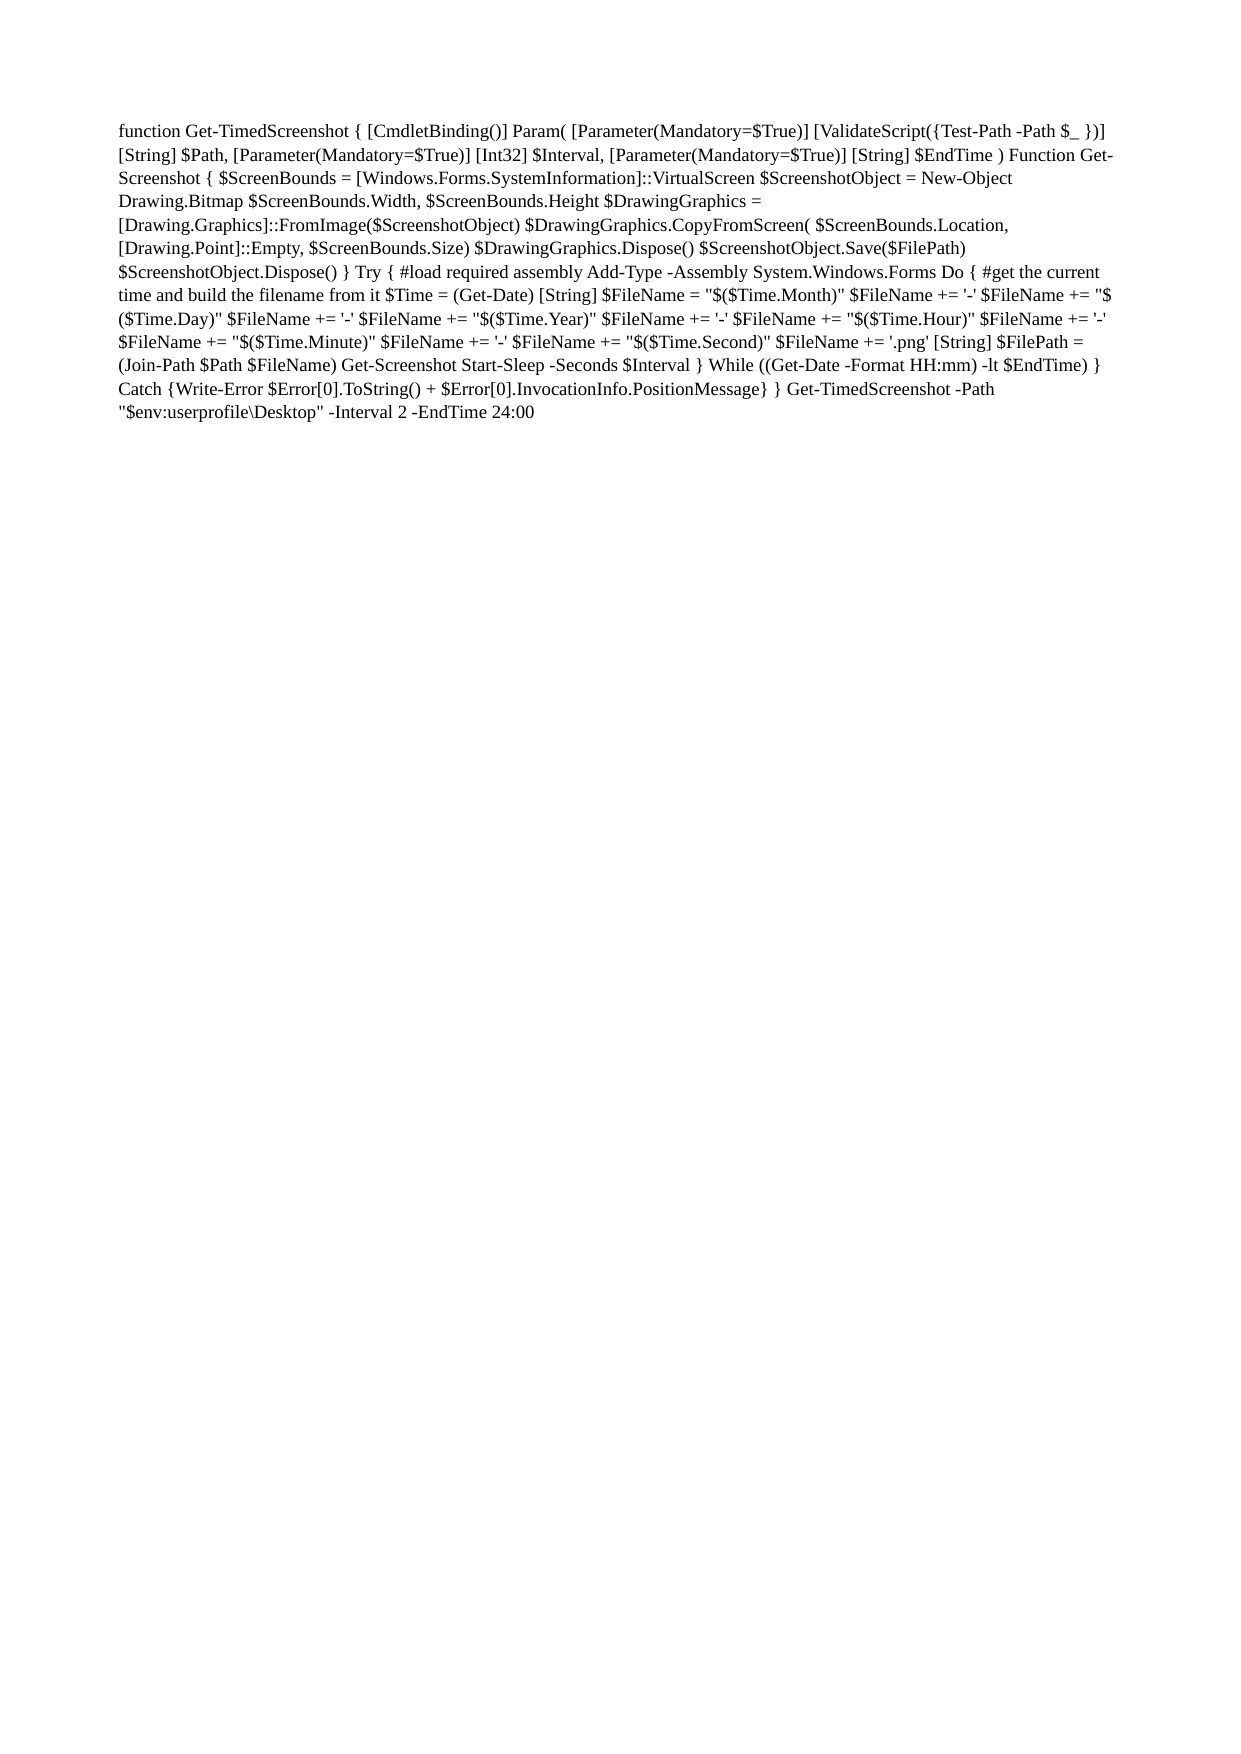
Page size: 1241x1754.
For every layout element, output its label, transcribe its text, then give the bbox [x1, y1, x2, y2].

text function Get-TimedScreenshot { [CmdletBinding()] Param( [Parameter(Mandatory=$True)] [ValidateScript({Test-Path -Path $_ })] [String] $Path, [Parameter(Mandatory=$True)] [Int32] $Interval, [Parameter(Mandatory=$True)] [String] $EndTime ) Function Get-Screenshot { $ScreenBounds = [Windows.Forms.SystemInformation]::VirtualScreen $ScreenshotObject = New-Object Drawing.Bitmap $ScreenBounds.Width, $ScreenBounds.Height $DrawingGraphics = [Drawing.Graphics]::FromImage($ScreenshotObject) $DrawingGraphics.CopyFromScreen( $ScreenBounds.Location, [Drawing.Point]::Empty, $ScreenBounds.Size) $DrawingGraphics.Dispose() $ScreenshotObject.Save($FilePath) $ScreenshotObject.Dispose() } Try { #load required assembly Add-Type -Assembly System.Windows.Forms Do { #get the current time and build the filename from it $Time = (Get-Date) [String] $FileName = "$($Time.Month)" $FileName += '-' $FileName += "$($Time.Day)" $FileName += '-' $FileName += "$($Time.Year)" $FileName += '-' $FileName += "$($Time.Hour)" $FileName += '-' $FileName += "$($Time.Minute)" $FileName += '-' $FileName += "$($Time.Second)" $FileName += '.png' [String] $FilePath = (Join-Path $Path $FileName) Get-Screenshot Start-Sleep -Seconds $Interval } While ((Get-Date -Format HH:mm) -lt $EndTime) } Catch {Write-Error $Error[0].ToString() + $Error[0].InvocationInfo.PositionMessage} } Get-TimedScreenshot -Path "$env:userprofile\Desktop" -Interval 2 -EndTime 24:00 [118, 118, 1122, 423]
